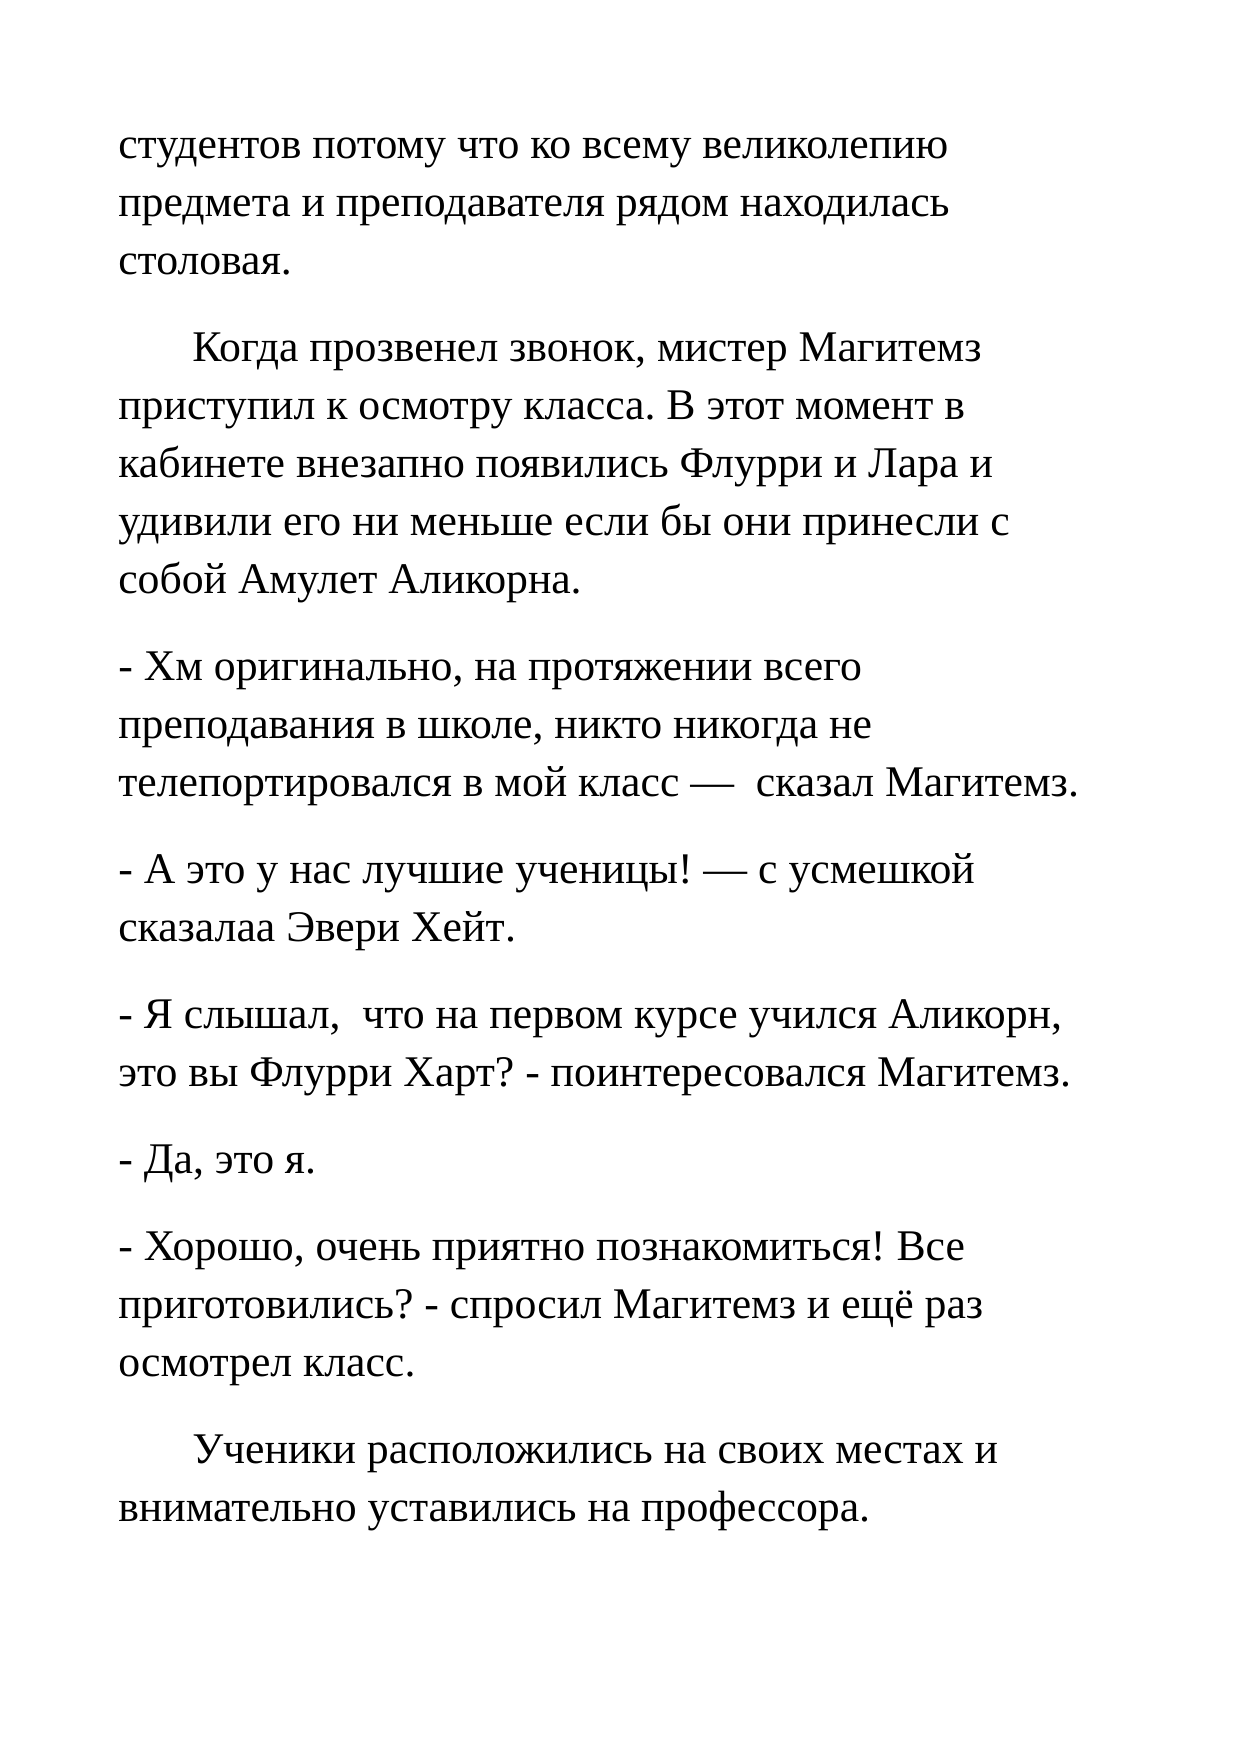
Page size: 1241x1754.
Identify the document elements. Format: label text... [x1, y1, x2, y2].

text студентов потому что ко всему великолепию предмета и преподавателя рядом находилась столовая. [118, 118, 1122, 284]
text Ученики расположились на своих местах и внимательно уставились на профессора. [118, 1423, 1122, 1531]
text Когда прозвенел звонок, мистер Магитемз приступил к осмотру класса. В этот момент в кабинете внезапно появились Флурри и Лара и удивили его ни меньше если бы они принесли с собой Амулет Аликорна. [118, 321, 1122, 603]
text - А это у нас лучшие ученицы! — с усмешкой сказалаа Эвери Хейт. [118, 842, 1122, 951]
text - Да, это я. [118, 1133, 1122, 1183]
text - Хорошо, очень приятно познакомиться! Все приготовились? - спросил Магитемз и ещё раз осмотрел класс. [118, 1220, 1122, 1386]
text - Я слышал, что на первом курсе учился Аликорн, это вы Флурри Харт? - поинтересовался Магитемз. [118, 988, 1122, 1096]
text - Хм оригинально, на протяжении всего преподавания в школе, никто никогда не телепортировался в мой класс — сказал Магитемз. [118, 639, 1122, 806]
